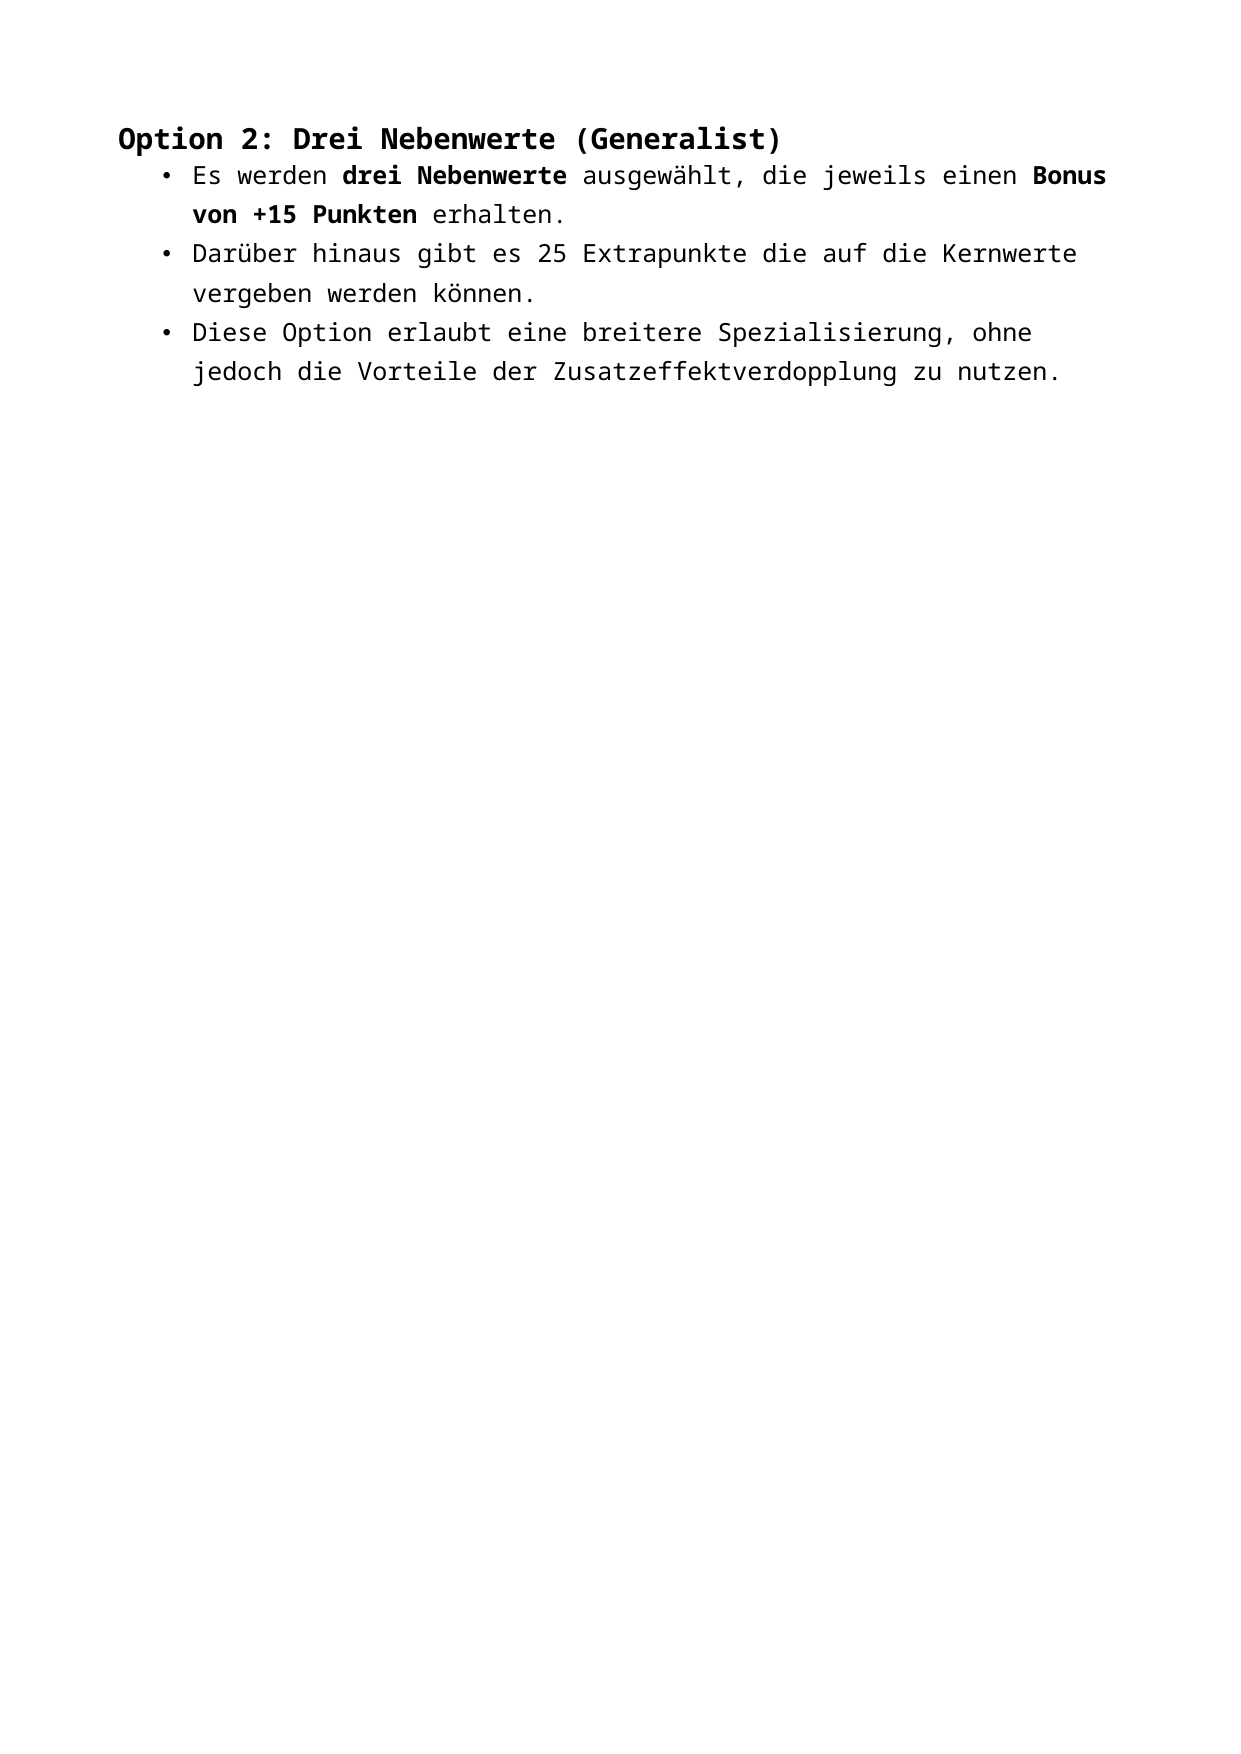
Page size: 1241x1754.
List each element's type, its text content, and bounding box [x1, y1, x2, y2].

list Diese Option erlaubt eine breitere Spezialisierung, ohne jedoch die Vorteile der Zusatzeffektverdopplung zu nutzen. [162, 314, 1122, 388]
list Darüber hinaus gibt es 25 Extrapunkte die auf die Kernwerte vergeben werden können. [162, 236, 1122, 309]
list Es werden drei Nebenwerte ausgewählt, die jeweils einen Bonus von +15 Punkten erhalten. [162, 158, 1122, 231]
subtitle Option 2: Drei Nebenwerte (Generalist) [118, 118, 1122, 158]
